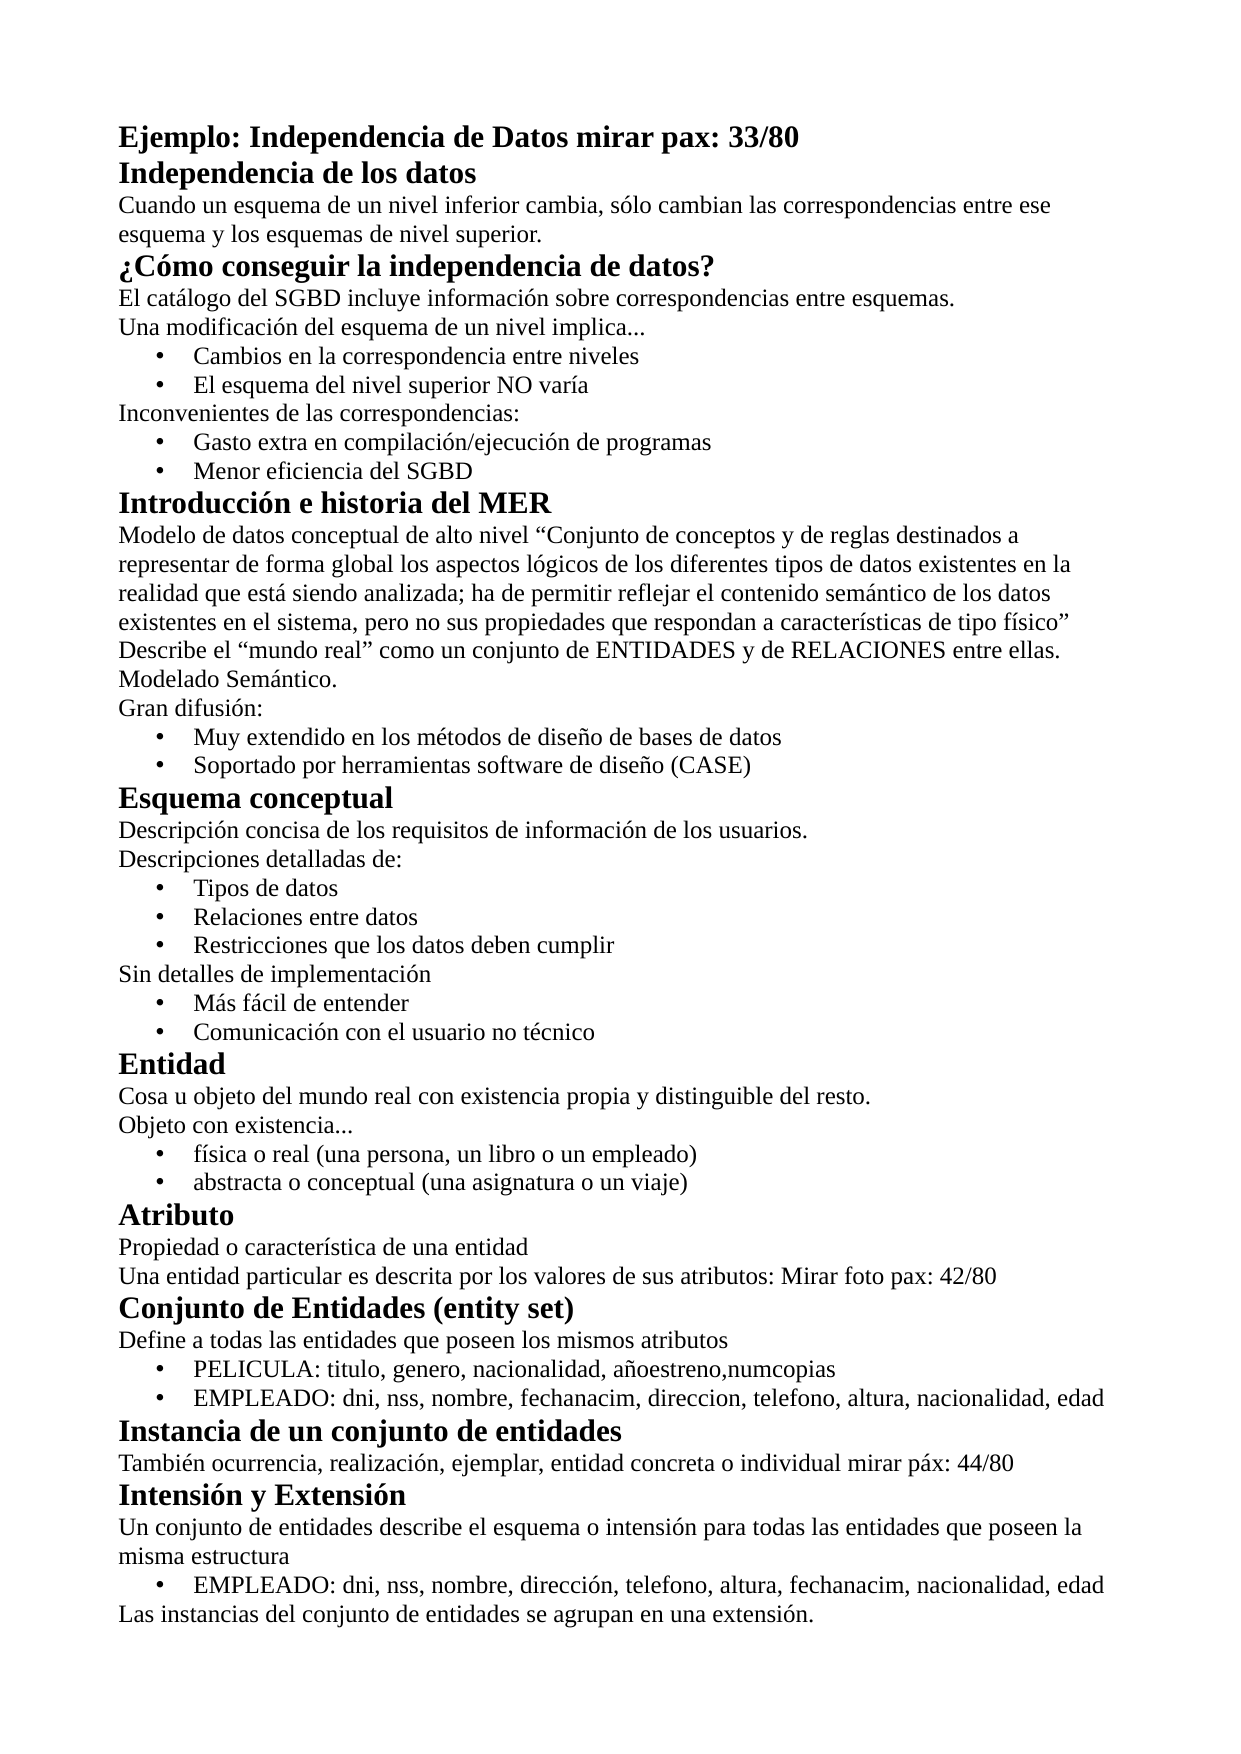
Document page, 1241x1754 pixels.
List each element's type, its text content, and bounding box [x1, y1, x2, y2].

text Gran difusión: [118, 693, 1122, 722]
text Instancia de un conjunto de entidades [118, 1412, 1122, 1448]
list Más fácil de entender [156, 988, 1122, 1017]
text Las instancias del conjunto de entidades se agrupan en una extensión. [118, 1599, 1122, 1627]
list EMPLEADO: dni, nss, nombre, dirección, telefono, altura, fechanacim, nacionalidad, edad [156, 1570, 1122, 1599]
text El catálogo del SGBD incluye información sobre correspondencias entre esquemas. [118, 283, 1122, 312]
text Objeto con existencia... [118, 1110, 1122, 1139]
text Atributo [118, 1196, 1122, 1232]
text Describe el “mundo real” como un conjunto de ENTIDADES y de RELACIONES entre ellas. Modelado Semántico. [118, 636, 1122, 693]
text Descripción concisa de los requisitos de información de los usuarios. [118, 815, 1122, 844]
list Cambios en la correspondencia entre niveles [156, 341, 1122, 370]
text Conjunto de Entidades (entity set) [118, 1290, 1122, 1326]
text También ocurrencia, realización, ejemplar, entidad concreta o individual mirar páx: 44/80 [118, 1448, 1122, 1477]
list física o real (una persona, un libro o un empleado) [156, 1139, 1122, 1167]
text Un conjunto de entidades describe el esquema o intensión para todas las entidades que poseen la misma estructura [118, 1512, 1122, 1570]
list Tipos de datos [156, 873, 1122, 902]
text Intensión y Extensión [118, 1477, 1122, 1512]
list Relaciones entre datos [156, 902, 1122, 930]
list Comunicación con el usuario no técnico [156, 1017, 1122, 1045]
list Gasto extra en compilación/ejecución de programas [156, 427, 1122, 456]
list Menor eficiencia del SGBD [156, 456, 1122, 485]
text ¿Cómo conseguir la independencia de datos? [118, 247, 1122, 283]
list abstracta o conceptual (una asignatura o un viaje) [156, 1167, 1122, 1196]
text Cosa u objeto del mundo real con existencia propia y distinguible del resto. [118, 1081, 1122, 1110]
text Sin detalles de implementación [118, 959, 1122, 988]
list Muy extendido en los métodos de diseño de bases de datos [156, 722, 1122, 751]
text Modelo de datos conceptual de alto nivel “Conjunto de conceptos y de reglas destinados a representar de forma global los aspectos lógicos de los diferentes tipos de datos existentes en la realidad que está siendo analizada; ha de permitir reflejar el contenido semántico de los datos existentes en el sistema, pero no sus propiedades que respondan a características de tipo físico” [118, 521, 1122, 636]
list EMPLEADO: dni, nss, nombre, fechanacim, direccion, telefono, altura, nacionalidad, edad [156, 1383, 1122, 1412]
text Inconvenientes de las correspondencias: [118, 398, 1122, 427]
text Entidad [118, 1045, 1122, 1081]
list PELICULA: titulo, genero, nacionalidad, añoestreno,numcopias [156, 1354, 1122, 1383]
text Propiedad o característica de una entidad [118, 1232, 1122, 1261]
list Restricciones que los datos deben cumplir [156, 930, 1122, 959]
text Ejemplo: Independencia de Datos mirar pax: 33/80 [118, 118, 1122, 154]
list Soportado por herramientas software de diseño (CASE) [156, 751, 1122, 779]
text Descripciones detalladas de: [118, 844, 1122, 873]
text Una entidad particular es descrita por los valores de sus atributos: Mirar foto pax: 42/80 [118, 1261, 1122, 1290]
text Una modificación del esquema de un nivel implica... [118, 312, 1122, 341]
text Define a todas las entidades que poseen los mismos atributos [118, 1326, 1122, 1354]
list El esquema del nivel superior NO varía [156, 370, 1122, 398]
text Introducción e historia del MER [118, 485, 1122, 521]
text Independencia de los datos [118, 154, 1122, 190]
text Esquema conceptual [118, 779, 1122, 815]
text Cuando un esquema de un nivel inferior cambia, sólo cambian las correspondencias entre ese esquema y los esquemas de nivel superior. [118, 190, 1122, 247]
